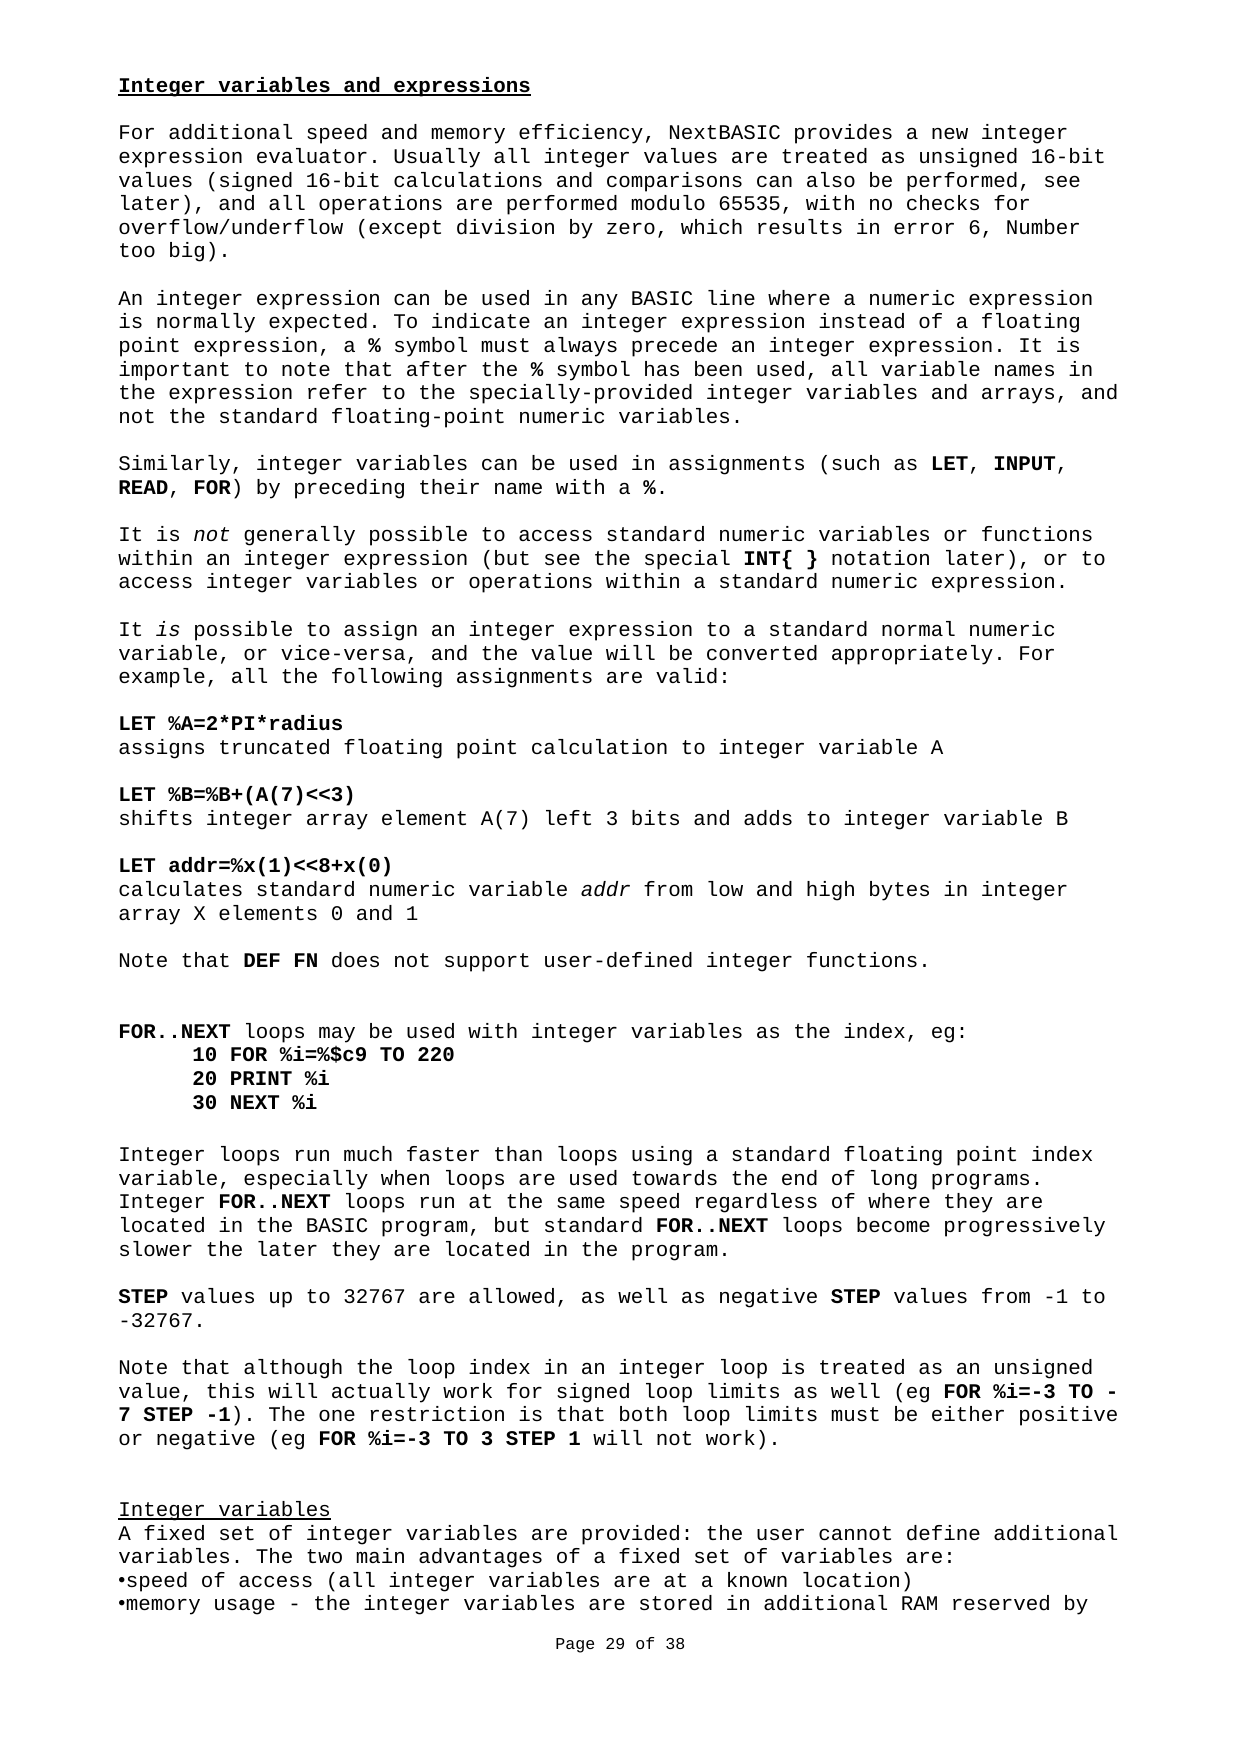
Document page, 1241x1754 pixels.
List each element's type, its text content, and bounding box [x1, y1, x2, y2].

list speed of access (all integer variables are at a known location) [118, 1570, 1122, 1593]
text Integer loops run much faster than loops using a standard floating point index variable, especially when loops are used towards the end of long programs. Integer FOR..NEXT loops run at the same speed regardless of where they are located in the BASIC program, but standard FOR..NEXT loops become progressively slower the later they are located in the program. [118, 1144, 1122, 1262]
text FOR..NEXT loops may be used with integer variables as the index, eg: [118, 1021, 1122, 1044]
text It is possible to assign an integer expression to a standard normal numeric variable, or vice-versa, and the value will be converted appropriately. For example, all the following assignments are valid: [118, 619, 1122, 690]
text Note that DEF FN does not support user-defined integer functions. [118, 950, 1122, 973]
text LET addr=%x(1)<<8+x(0) [118, 855, 1122, 879]
text For additional speed and memory efficiency, NextBASIC provides a new integer expression evaluator. Usually all integer values are treated as unsigned 16-bit values (signed 16-bit calculations and comparisons can also be performed, see later), and all operations are performed modulo 65535, with no checks for overflow/underflow (except division by zero, which results in error 6, Number too big). [118, 122, 1122, 264]
text 10 FOR %i=%$c9 TO 220 [118, 1044, 1122, 1068]
text LET %A=2*PI*radius [118, 713, 1122, 737]
text Similarly, integer variables can be used in assignments (such as LET, INPUT, READ, FOR) by preceding their name with a %. [118, 453, 1122, 501]
text Integer variables [118, 1499, 1122, 1522]
text A fixed set of integer variables are provided: the user cannot define additional variables. The two main advantages of a fixed set of variables are: [118, 1522, 1122, 1570]
text 20 PRINT %i [118, 1068, 1122, 1092]
text Note that although the loop index in an integer loop is treated as an unsigned value, this will actually work for signed loop limits as well (eg FOR %i=-3 TO -7 STEP -1). The one restriction is that both loop limits must be either positive or negative (eg FOR %i=-3 TO 3 STEP 1 will not work). [118, 1357, 1122, 1452]
text LET %B=%B+(A(7)<<3) [118, 784, 1122, 808]
text 30 NEXT %i [118, 1092, 1122, 1115]
text It is not generally possible to access standard numeric variables or functions within an integer expression (but see the special INT{ } notation later), or to access integer variables or operations within a standard numeric expression. [118, 524, 1122, 595]
text shifts integer array element A(7) left 3 bits and adds to integer variable B [118, 808, 1122, 832]
text An integer expression can be used in any BASIC line where a numeric expression is normally expected. To indicate an integer expression instead of a floating point expression, a % symbol must always precede an integer expression. It is important to note that after the % symbol has been used, all variable names in the expression refer to the specially-provided integer variables and arrays, and not the standard floating-point numeric variables. [118, 288, 1122, 430]
text STEP values up to 32767 are allowed, as well as negative STEP values from -1 to -32767. [118, 1286, 1122, 1333]
text calculates standard numeric variable addr from low and high bytes in integer array X elements 0 and 1 [118, 879, 1122, 926]
list memory usage - the integer variables are stored in additional RAM reserved by [118, 1593, 1122, 1617]
text Integer variables and expressions [118, 75, 1122, 99]
text assigns truncated floating point calculation to integer variable A [118, 737, 1122, 761]
